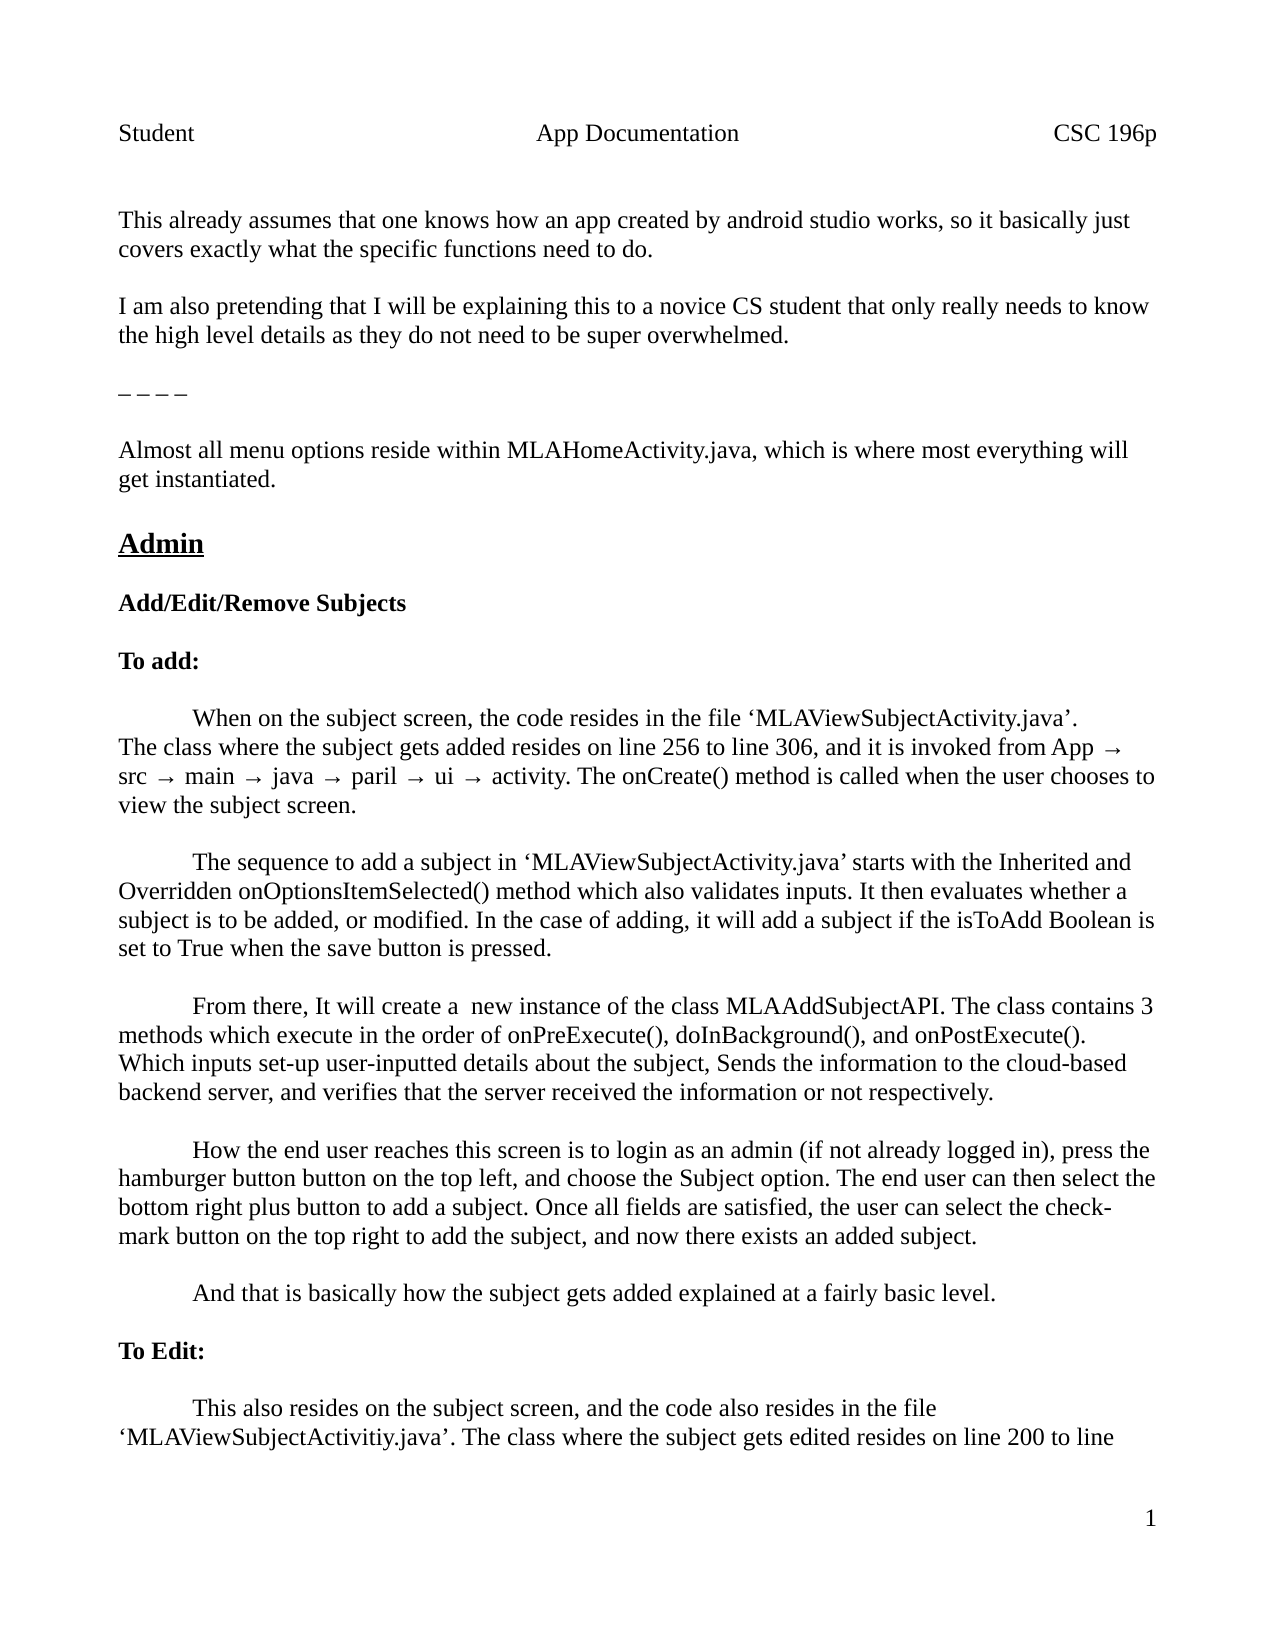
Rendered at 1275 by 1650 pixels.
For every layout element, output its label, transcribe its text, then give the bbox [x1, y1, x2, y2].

text I am also pretending that I will be explaining this to a novice CS student that only really needs to know the high level details as they do not need to be super overwhelmed. [118, 291, 1157, 349]
text Add/Edit/Remove Subjects [118, 588, 1157, 617]
text Admin [118, 526, 1157, 560]
text From there, It will create a new instance of the class MLAAddSubjectAPI. The class contains 3 methods which execute in the order of onPreExecute(), doInBackground(), and onPostExecute(). Which inputs set-up user-inputted details about the subject, Sends the information to the cloud-based backend server, and verifies that the server received the information or not respectively. [118, 991, 1157, 1106]
text The class where the subject gets added resides on line 256 to line 306, and it is invoked from App → src → main → java → paril → ui → activity. The onCreate() method is called when the user chooses to view the subject screen. [118, 732, 1157, 818]
text Almost all menu options reside within MLAHomeActivity.java, which is where most everything will get instantiated. [118, 435, 1157, 493]
text The sequence to add a subject in ‘MLAViewSubjectActivity.java’ starts with the Inherited and Overridden onOptionsItemSelected() method which also validates inputs. It then evaluates whether a subject is to be added, or modified. In the case of adding, it will add a subject if the isToAdd Boolean is set to True when the save button is pressed. [118, 847, 1157, 962]
text To Edit: [118, 1336, 1157, 1365]
text This also resides on the subject screen, and the code also resides in the file ‘MLAViewSubjectActivitiy.java’. The class where the subject gets edited resides on line 200 to line [118, 1393, 1157, 1451]
text How the end user reaches this screen is to login as an admin (if not already logged in), press the hamburger button button on the top left, and choose the Subject option. The end user can then select the bottom right plus button to add a subject. Once all fields are satisfied, the user can select the check-mark button on the top right to add the subject, and now there exists an added subject. [118, 1135, 1157, 1250]
text – – – – [118, 378, 1157, 406]
text To add: [118, 646, 1157, 675]
text This already assumes that one knows how an app created by android studio works, so it basically just covers exactly what the specific functions need to do. [118, 205, 1157, 263]
text When on the subject screen, the code resides in the file ‘MLAViewSubjectActivity.java’. [118, 703, 1157, 732]
text And that is basically how the subject gets added explained at a fairly basic level. [118, 1278, 1157, 1307]
